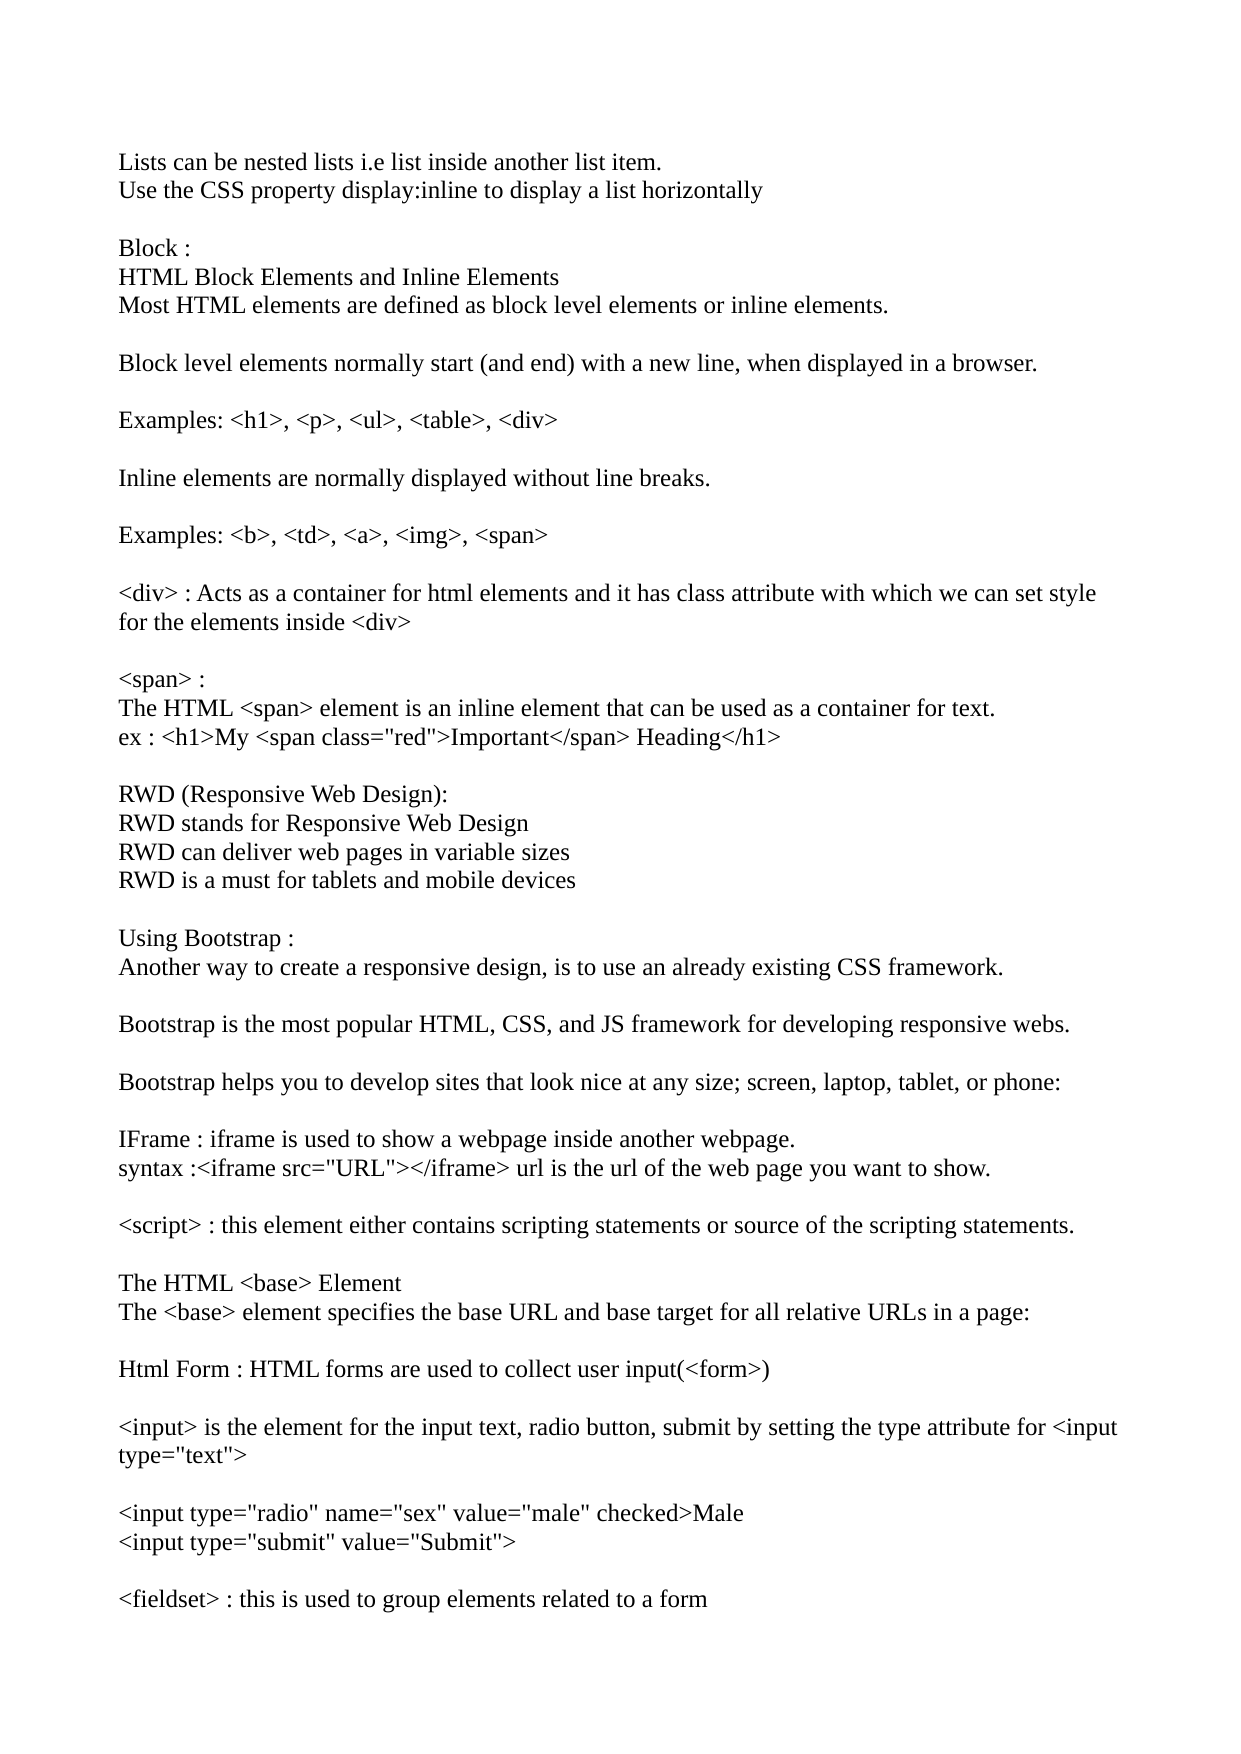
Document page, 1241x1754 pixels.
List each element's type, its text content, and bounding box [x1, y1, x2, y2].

text HTML Block Elements and Inline Elements [118, 262, 1122, 291]
text Using Bootstrap : [118, 923, 1122, 952]
text RWD (Responsive Web Design): [118, 779, 1122, 808]
text <input type="submit" value="Submit"> [118, 1527, 1122, 1556]
text Block level elements normally start (and end) with a new line, when displayed in a browser. [118, 348, 1122, 377]
text The HTML <base> Element [118, 1268, 1122, 1297]
text syntax :<iframe src="URL"></iframe> url is the url of the web page you want to show. [118, 1153, 1122, 1182]
text Block : [118, 233, 1122, 262]
text <fieldset> : this is used to group elements related to a form [118, 1584, 1122, 1613]
text <div> : Acts as a container for html elements and it has class attribute with which we can set style for the elements inside <div> [118, 578, 1122, 636]
text Inline elements are normally displayed without line breaks. [118, 463, 1122, 492]
text <input type="radio" name="sex" value="male" checked>Male [118, 1498, 1122, 1527]
text Most HTML elements are defined as block level elements or inline elements. [118, 291, 1122, 319]
text <input> is the element for the input text, radio button, submit by setting the type attribute for <input type="text"> [118, 1412, 1122, 1469]
text Use the CSS property display:inline to display a list horizontally [118, 176, 1122, 204]
text <script> : this element either contains scripting statements or source of the scripting statements. [118, 1211, 1122, 1239]
text IFrame : iframe is used to show a webpage inside another webpage. [118, 1124, 1122, 1153]
text <span> : [118, 664, 1122, 693]
text Bootstrap helps you to develop sites that look nice at any size; screen, laptop, tablet, or phone: [118, 1067, 1122, 1096]
text ex : <h1>My <span class="red">Important</span> Heading</h1> [118, 722, 1122, 751]
text The HTML <span> element is an inline element that can be used as a container for text. [118, 693, 1122, 722]
text Examples: <h1>, <p>, <ul>, <table>, <div> [118, 406, 1122, 434]
text RWD stands for Responsive Web Design [118, 808, 1122, 837]
text Examples: <b>, <td>, <a>, <img>, <span> [118, 521, 1122, 549]
text Html Form : HTML forms are used to collect user input(<form>) [118, 1354, 1122, 1383]
text Another way to create a responsive design, is to use an already existing CSS framework. [118, 952, 1122, 981]
text Lists can be nested lists i.e list inside another list item. [118, 147, 1122, 176]
text Bootstrap is the most popular HTML, CSS, and JS framework for developing responsive webs. [118, 1009, 1122, 1038]
text RWD can deliver web pages in variable sizes [118, 837, 1122, 866]
text RWD is a must for tablets and mobile devices [118, 866, 1122, 894]
text The <base> element specifies the base URL and base target for all relative URLs in a page: [118, 1297, 1122, 1326]
